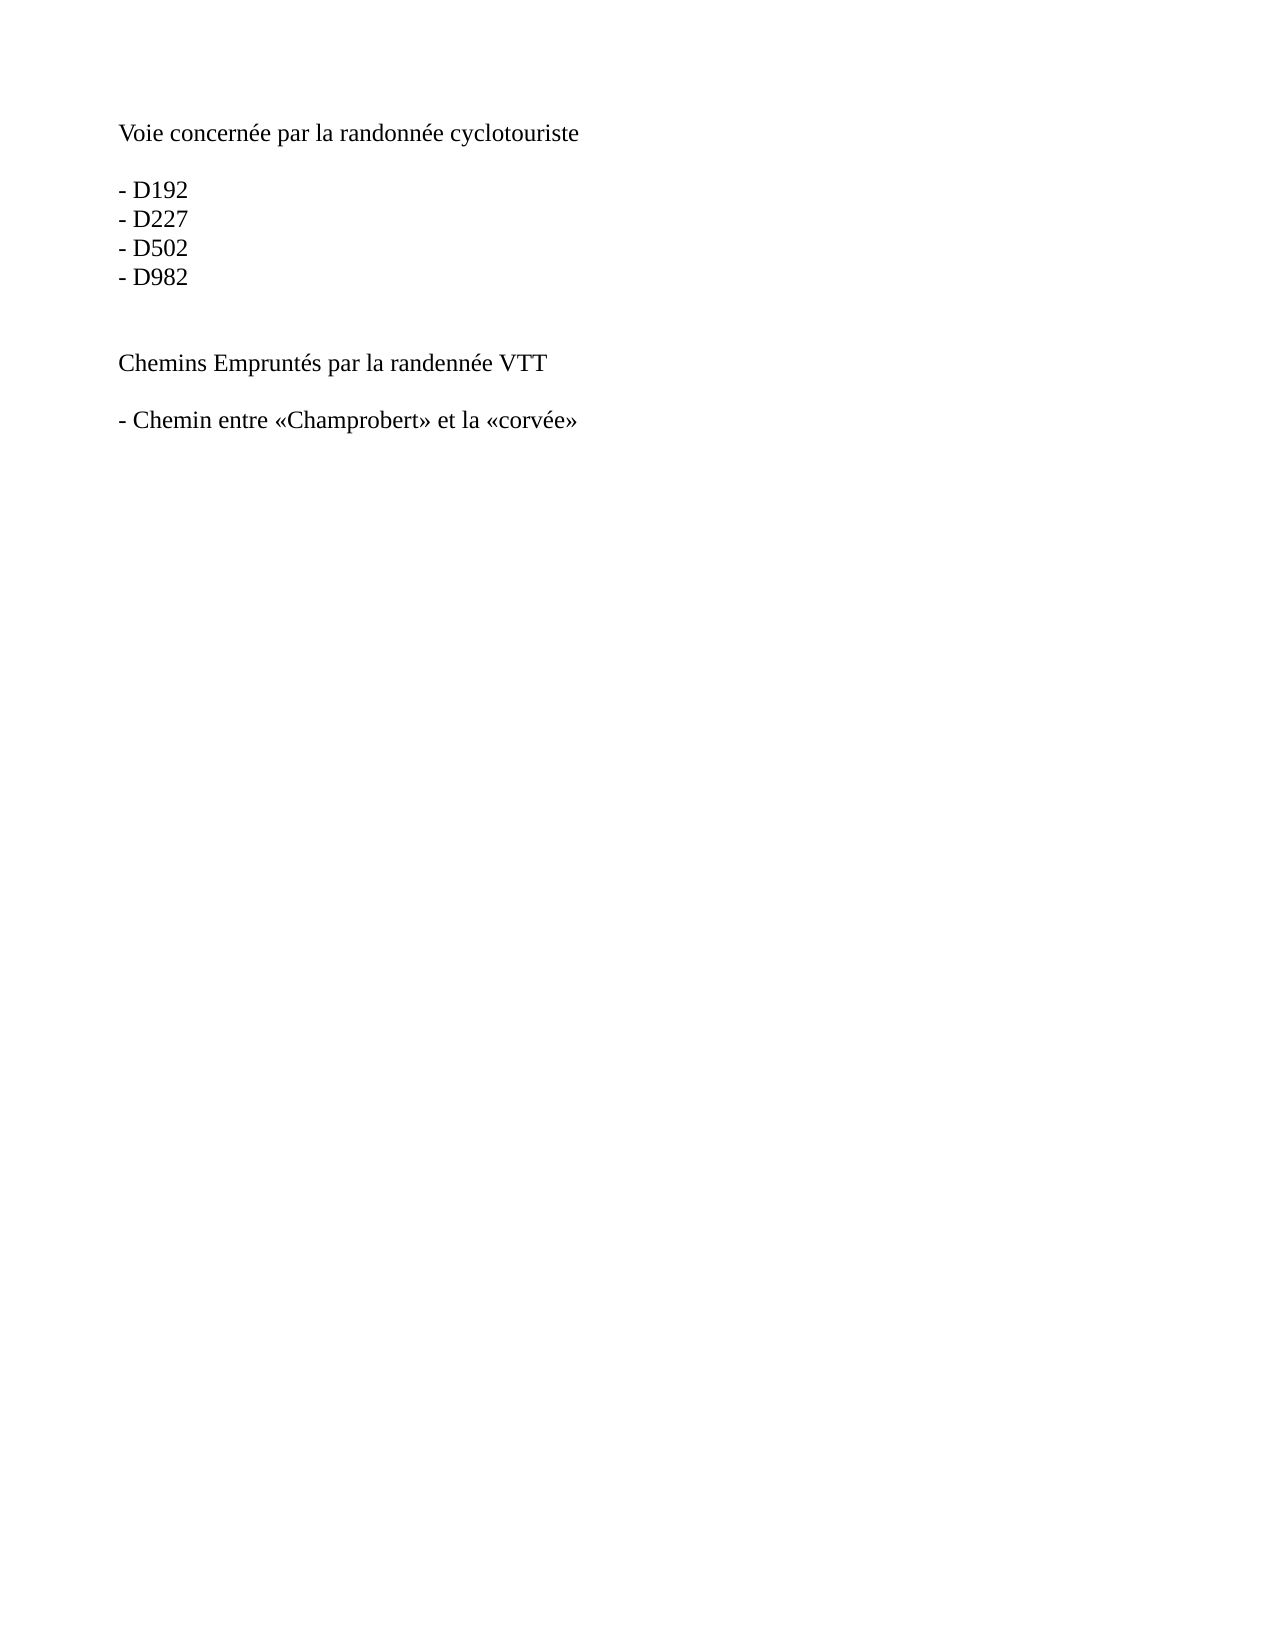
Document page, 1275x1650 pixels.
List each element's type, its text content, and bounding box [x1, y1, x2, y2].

text - Chemin entre «Champrobert» et la «corvée» [118, 406, 1157, 434]
text - D982 [118, 262, 1157, 291]
text - D502 [118, 233, 1157, 262]
text - D192 [118, 176, 1157, 204]
text Chemins Empruntés par la randennée VTT [118, 348, 1157, 377]
text Voie concernée par la randonnée cyclotouriste [118, 118, 1157, 147]
text - D227 [118, 204, 1157, 233]
